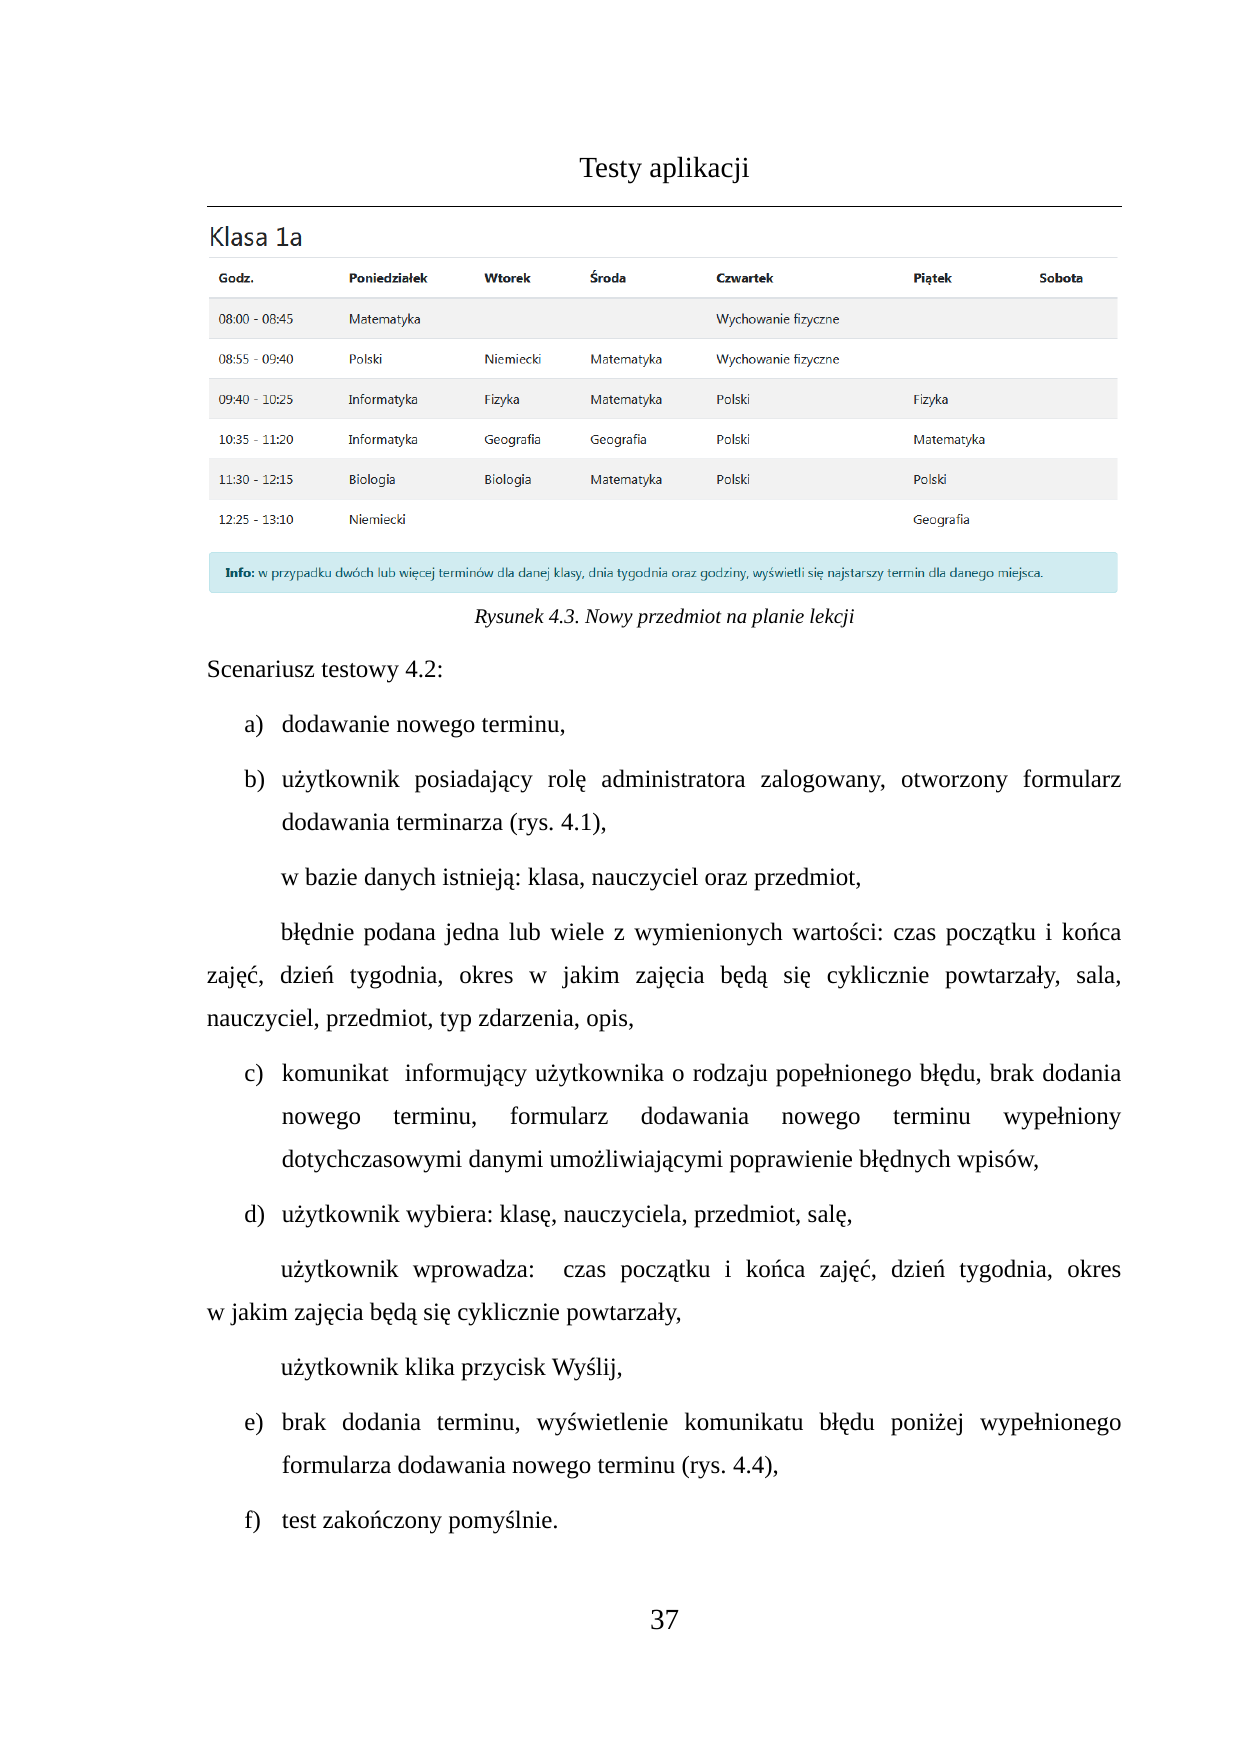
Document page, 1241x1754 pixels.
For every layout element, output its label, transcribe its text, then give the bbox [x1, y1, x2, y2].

text Rysunek 4.3. Nowy przedmiot na planie lekcji [208, 599, 1121, 628]
list użytkownik posiadający rolę administratora zalogowany, otworzony formularz dodawania terminarza (rys. 4.1), [244, 764, 1122, 836]
text w bazie danych istnieją: klasa, nauczyciel oraz przedmiot, [207, 862, 1122, 890]
list brak dodania terminu, wyświetlenie komunikatu błędu poniżej wypełnionego formularza dodawania nowego terminu (rys. 4.4), [244, 1407, 1122, 1478]
text użytkownik klika przycisk Wyślij, [207, 1352, 1122, 1381]
picture [207, 219, 1122, 599]
list test zakończony pomyślnie. [244, 1505, 1122, 1533]
text Scenariusz testowy 4.2: [207, 654, 1122, 683]
list dodawanie nowego terminu, [244, 709, 1122, 737]
text użytkownik wprowadza: czas początku i końca zajęć, dzień tygodnia, okres w jakim zajęcia będą się cyklicznie powtarzały, [207, 1254, 1122, 1326]
list użytkownik wybiera: klasę, nauczyciela, przedmiot, salę, [244, 1199, 1122, 1228]
text błędnie podana jedna lub wiele z wymienionych wartości: czas początku i końca zajęć, dzień tygodnia, okres w jakim zajęcia będą się cyklicznie powtarzały, sala, nauczyciel, przedmiot, typ zdarzenia, opis, [207, 917, 1122, 1032]
list komunikat informujący użytkownika o rodzaju popełnionego błędu, brak dodania nowego terminu, formularz dodawania nowego terminu wypełniony dotychczasowymi danymi umożliwiającymi poprawienie błędnych wpisów, [244, 1058, 1122, 1173]
